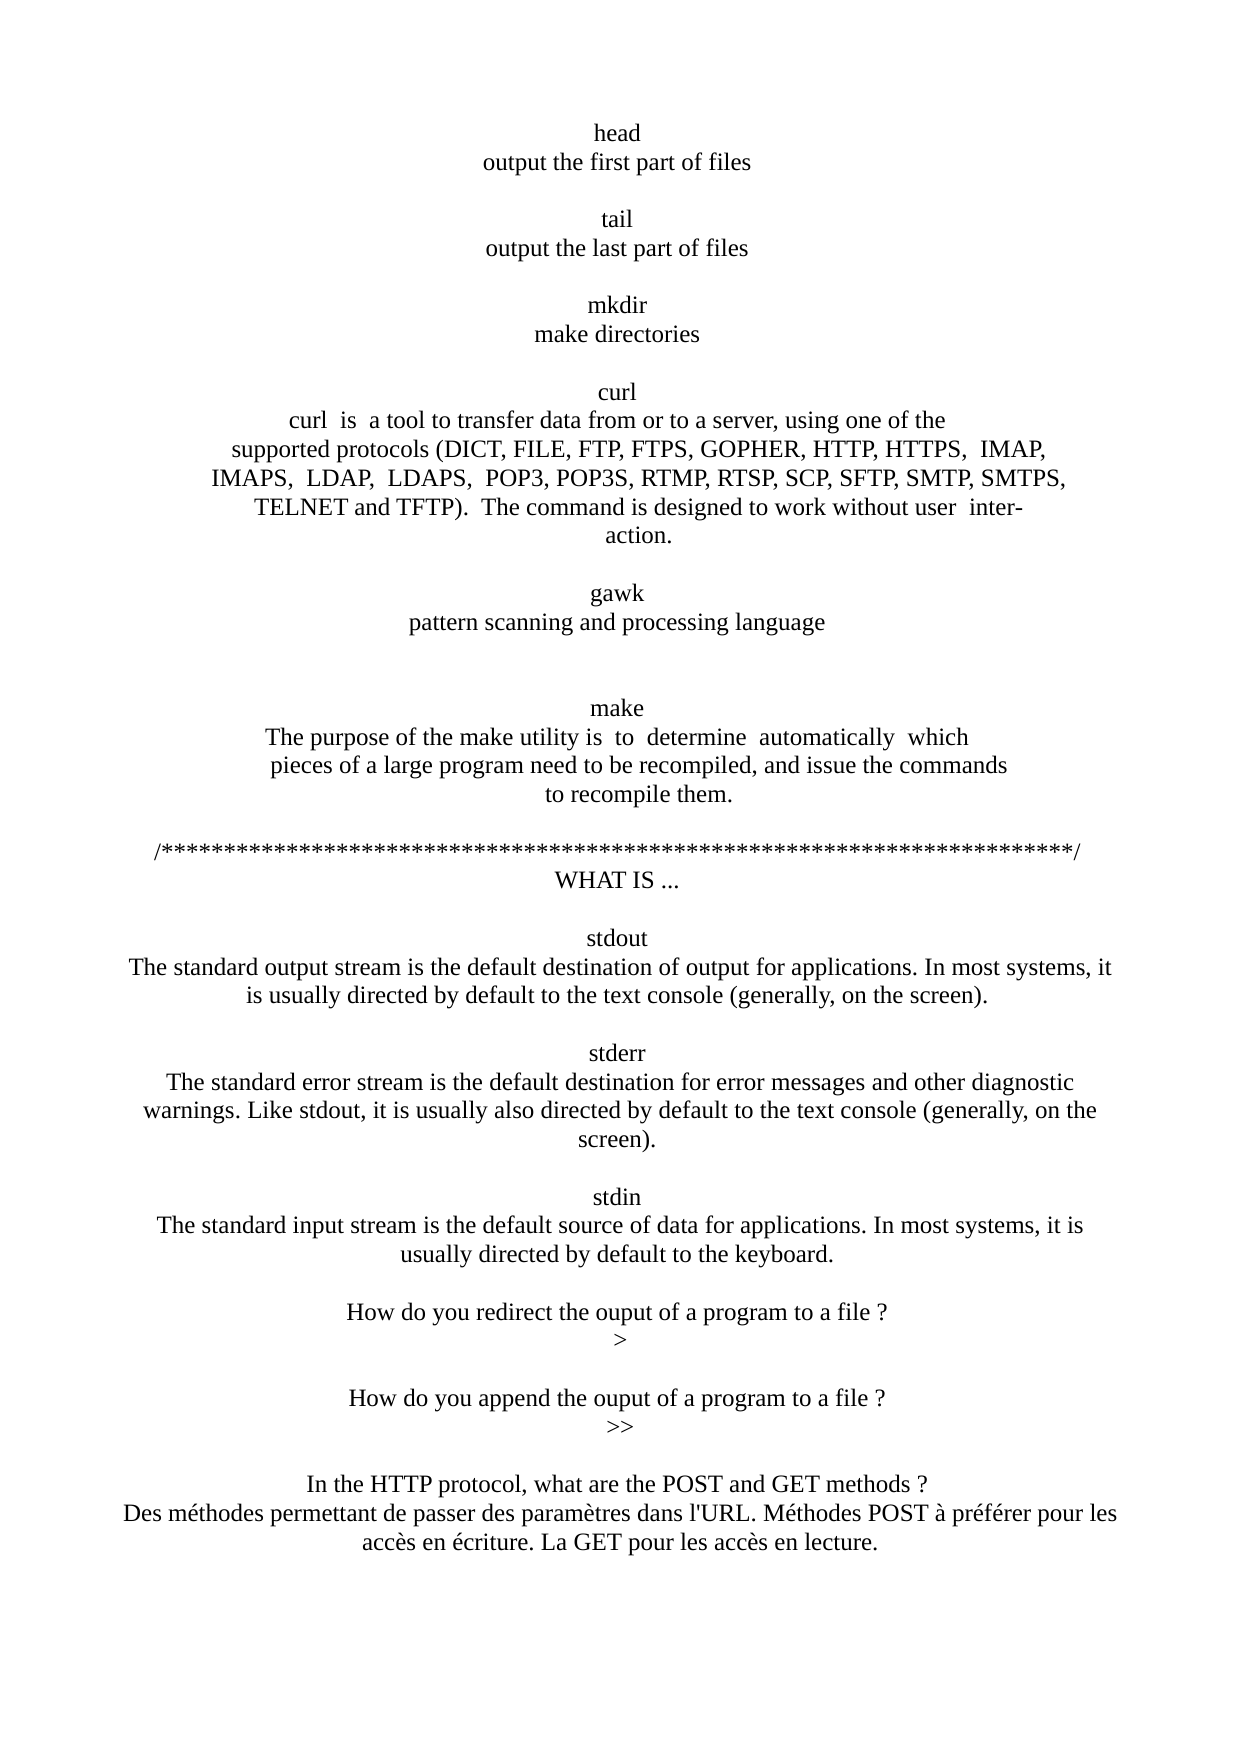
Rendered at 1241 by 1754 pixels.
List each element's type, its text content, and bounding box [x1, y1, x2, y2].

text stderr [118, 1038, 1122, 1067]
text supported protocols (DICT, FILE, FTP, FTPS, GOPHER, HTTP, HTTPS, IMAP, [118, 434, 1122, 463]
text The standard input stream is the default source of data for applications. In most systems, it is usually directed by default to the keyboard. [118, 1211, 1122, 1268]
text output the first part of files [118, 147, 1122, 176]
text In the HTTP protocol, what are the POST and GET methods ? [118, 1469, 1122, 1498]
text output the last part of files [118, 233, 1122, 262]
text The standard error stream is the default destination for error messages and other diagnostic warnings. Like stdout, it is usually also directed by default to the text console (generally, on the screen). [118, 1067, 1122, 1153]
text pattern scanning and processing language [118, 607, 1122, 636]
text The standard output stream is the default destination of output for applications. In most systems, it is usually directed by default to the text console (generally, on the screen). [118, 952, 1122, 1009]
text curl [118, 377, 1122, 406]
text > [118, 1326, 1122, 1354]
text stdout [118, 923, 1122, 952]
text to recompile them. [118, 779, 1122, 808]
text pieces of a large program need to be recompiled, and issue the commands [118, 751, 1122, 779]
text How do you append the ouput of a program to a file ? [118, 1383, 1122, 1412]
text WHAT IS ... [118, 866, 1122, 894]
text TELNET and TFTP). The command is designed to work without user inter‐ [118, 492, 1122, 521]
text head [118, 118, 1122, 147]
text make directories [118, 319, 1122, 348]
text IMAPS, LDAP, LDAPS, POP3, POP3S, RTMP, RTSP, SCP, SFTP, SMTP, SMTPS, [118, 463, 1122, 492]
text Des méthodes permettant de passer des paramètres dans l'URL. Méthodes POST à préférer pour les accès en écriture. La GET pour les accès en lecture. [118, 1498, 1122, 1556]
text mkdir [118, 291, 1122, 319]
text action. [118, 521, 1122, 549]
text How do you redirect the ouput of a program to a file ? [118, 1297, 1122, 1326]
text tail [118, 204, 1122, 233]
text stdin [118, 1182, 1122, 1211]
text >> [118, 1412, 1122, 1441]
text The purpose of the make utility is to determine automatically which [118, 722, 1122, 751]
text curl is a tool to transfer data from or to a server, using one of the [118, 406, 1122, 434]
text /*************************************************************************/ [118, 837, 1122, 866]
text make [118, 693, 1122, 722]
text gawk [118, 578, 1122, 607]
